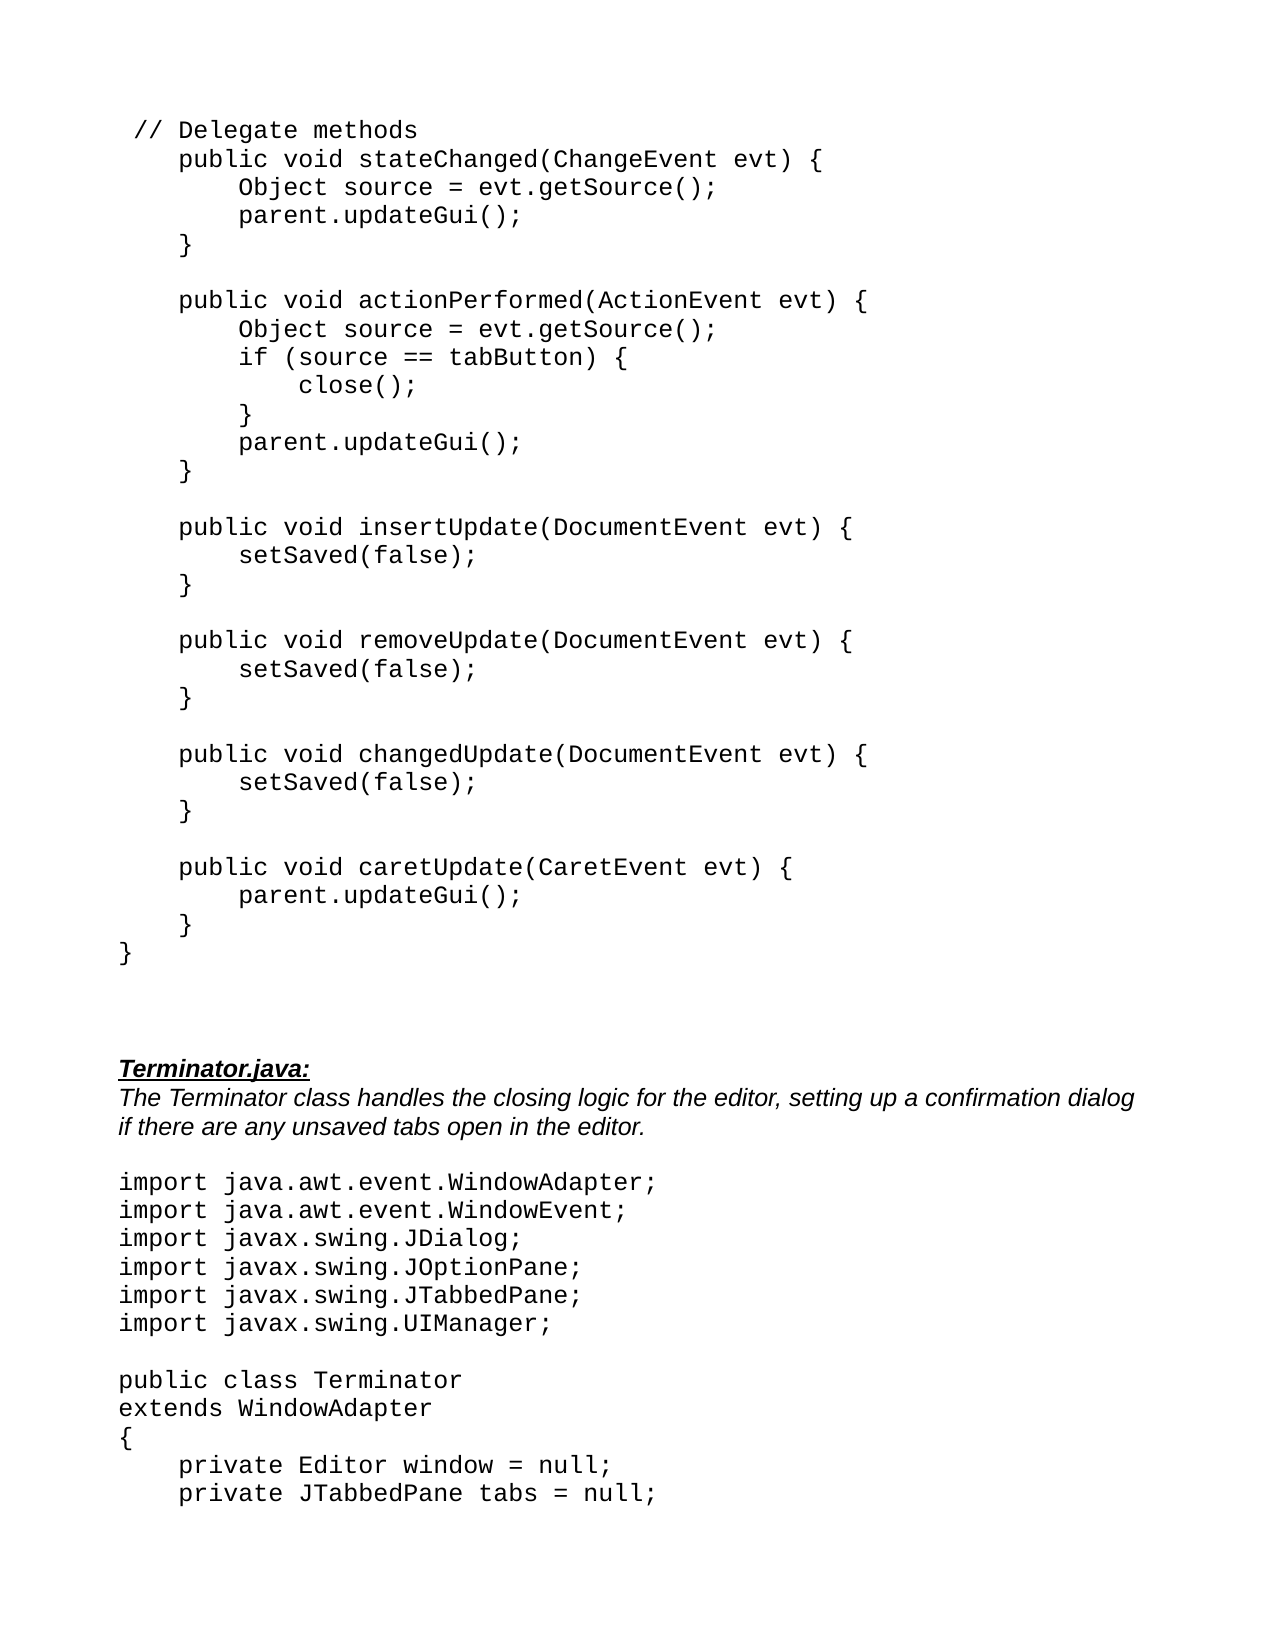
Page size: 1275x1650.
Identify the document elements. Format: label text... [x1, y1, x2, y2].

text parent.updateGui(); [118, 203, 1157, 231]
text setSaved(false); [118, 543, 1157, 571]
text public void actionPerformed(ActionEvent evt) { [118, 288, 1157, 316]
text Object source = evt.getSource(); [118, 175, 1157, 203]
text parent.updateGui(); [118, 883, 1157, 911]
text import javax.swing.UIManager; [118, 1311, 1157, 1339]
text import java.awt.event.WindowAdapter; [118, 1169, 1157, 1198]
text public void stateChanged(ChangeEvent evt) { [118, 146, 1157, 175]
text public void changedUpdate(DocumentEvent evt) { [118, 741, 1157, 770]
text public void removeUpdate(DocumentEvent evt) { [118, 628, 1157, 656]
text close(); [118, 373, 1157, 401]
text public void insertUpdate(DocumentEvent evt) { [118, 515, 1157, 543]
text } [118, 685, 1157, 713]
text } [118, 798, 1157, 826]
text Object source = evt.getSource(); [118, 316, 1157, 345]
text private Editor window = null; [118, 1453, 1157, 1481]
text import javax.swing.JDialog; [118, 1226, 1157, 1254]
text if (source == tabButton) { [118, 345, 1157, 373]
text } [118, 940, 1157, 968]
text setSaved(false); [118, 770, 1157, 798]
text } [118, 458, 1157, 486]
text public class Terminator [118, 1368, 1157, 1396]
text parent.updateGui(); [118, 430, 1157, 458]
text import javax.swing.JTabbedPane; [118, 1283, 1157, 1311]
text // Delegate methods [118, 118, 1157, 146]
text import javax.swing.JOptionPane; [118, 1254, 1157, 1283]
text Terminator.java: [118, 1054, 1157, 1083]
text } [118, 571, 1157, 600]
text extends WindowAdapter [118, 1396, 1157, 1424]
text { [118, 1424, 1157, 1453]
text setSaved(false); [118, 656, 1157, 685]
text } [118, 231, 1157, 260]
text private JTabbedPane tabs = null; [118, 1481, 1157, 1509]
text } [118, 401, 1157, 430]
text public void caretUpdate(CaretEvent evt) { [118, 855, 1157, 883]
text } [118, 911, 1157, 940]
text The Terminator class handles the closing logic for the editor, setting up a confirmation dialog if there are any unsaved tabs open in the editor. [118, 1083, 1157, 1141]
text import java.awt.event.WindowEvent; [118, 1198, 1157, 1226]
